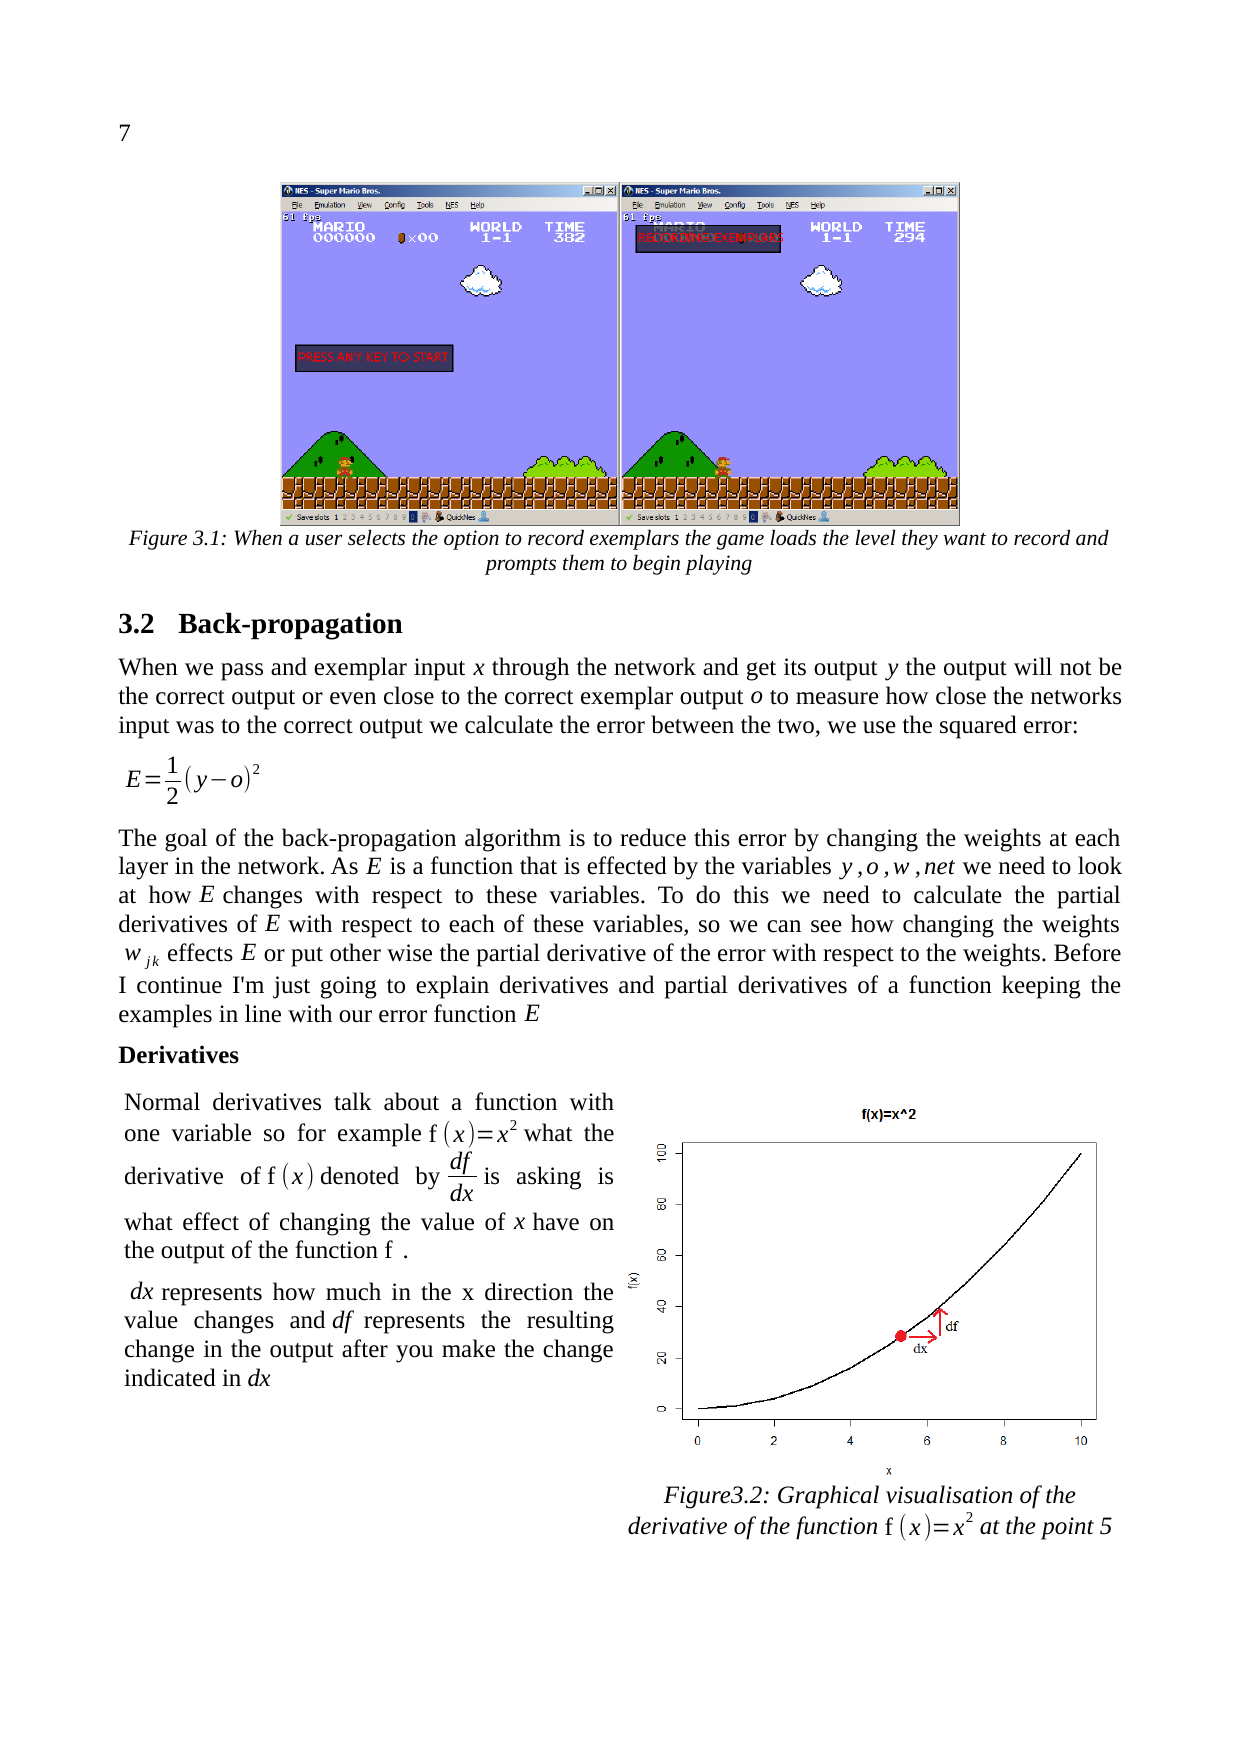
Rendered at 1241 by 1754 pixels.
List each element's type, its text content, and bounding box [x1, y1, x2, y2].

table_header Normal derivatives talk about a function with one variable so for examplewhat the derivative ofdenoted byis asking is what effect of changing the value ofhave on the output of the function. represents how much in the x direction the value changes andrepresents the resulting change in the output after you make the change indicated in [118, 1081, 620, 1546]
text The goal of the back-propagation algorithm is to reduce this error by changing the weights at each layer in the network. Asis a function that is effected by the variableswe need to look at howchanges with respect to these variables. To do this we need to calculate the partial derivatives ofwith respect to each of these variables, so we can see how changing the weightseffectsor put other wise the partial derivative of the error with respect to the weights. Before I continue I'm just going to explain derivatives and partial derivatives of a function keeping the examples in line with our error function [118, 823, 1122, 1027]
table_header Figure 3.1: When a user selects the option to record exemplars the game loads the level they want to record and prompts them to begin playing [118, 177, 1122, 581]
table_header Figure3.2: Graphical visualisation of the derivative of the functionat the point 5 [620, 1081, 1122, 1546]
text When we pass and exemplar inputthrough the network and get its outputthe output will not be the correct output or even close to the correct exemplar outputto measure how close the networks input was to the correct output we calculate the error between the two, we use the squared error: [118, 652, 1122, 739]
picture [625, 1087, 1117, 1480]
text Derivatives [118, 1040, 1122, 1069]
picture [280, 182, 961, 526]
subtitle 3.2 Back-propagation [118, 606, 1122, 640]
